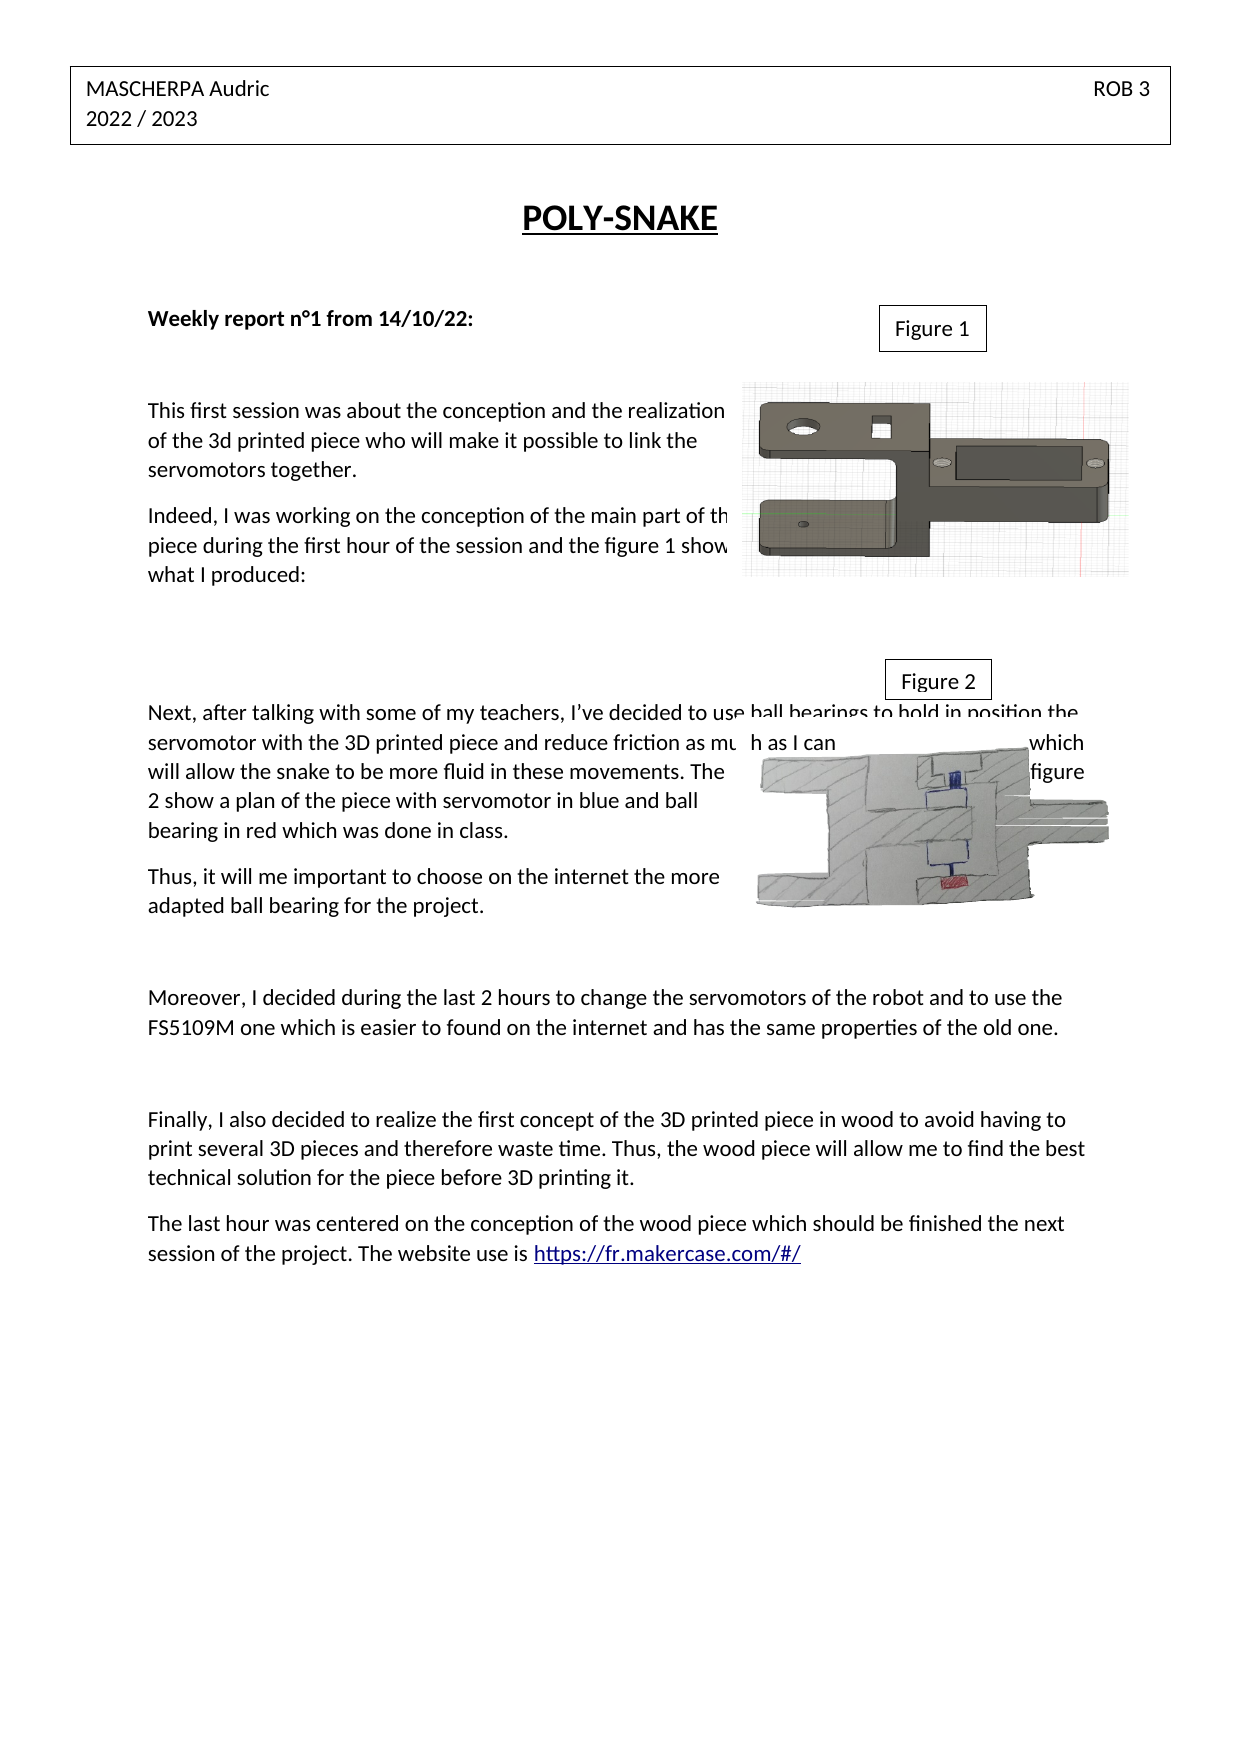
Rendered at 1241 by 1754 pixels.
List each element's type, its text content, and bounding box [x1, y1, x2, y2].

text This first session was about the conception and the realization of the 3d printed piece who will make it possible to link the servomotors together. [148, 397, 727, 483]
text Figure 1 [895, 314, 971, 342]
text Indeed, I was working on the conception of the main part of the piece during the first hour of the session and the figure 1 show what I produced: [148, 501, 727, 588]
text Next, after talking with some of my teachers, I’ve decided to use ball bearings to hold in position the servomotor with the 3D printed piece and reduce friction as much as I can which will allow the snake to be more fluid in these movements. The figure 2 show a plan of the piece with servomotor in blue and ball bearing in red which was done in class. [148, 698, 1093, 844]
text Weekly report n°1 from 14/10/22: [148, 304, 1093, 332]
text Figure 2 [901, 667, 976, 691]
text POLY-SNAKE [148, 194, 1093, 239]
text The last hour was centered on the conception of the wood piece which should be finished the next session of the project. The website use is https://fr.makercase.com/#/ [148, 1209, 1093, 1267]
text MASCHERPA Audric ROB 3 2022 / 2023 [86, 74, 1155, 132]
text Weekly report n°1 from 14/10/22: [880, 306, 986, 351]
text Thus, it will me important to choose on the internet the more adapted ball bearing for the project. [148, 862, 736, 919]
text [750, 862, 1093, 919]
text Moreover, I decided during the last 2 hours to change the servomotors of the robot and to use the FS5109M one which is easier to found on the internet and has the same properties of the old one. [148, 983, 1093, 1041]
text Finally, I also decided to realize the first concept of the 3D printed piece in wood to avoid having to print several 3D pieces and therefore waste time. Thus, the wood piece will allow me to find the best technical solution for the piece before 3D printing it. [148, 1105, 1093, 1191]
